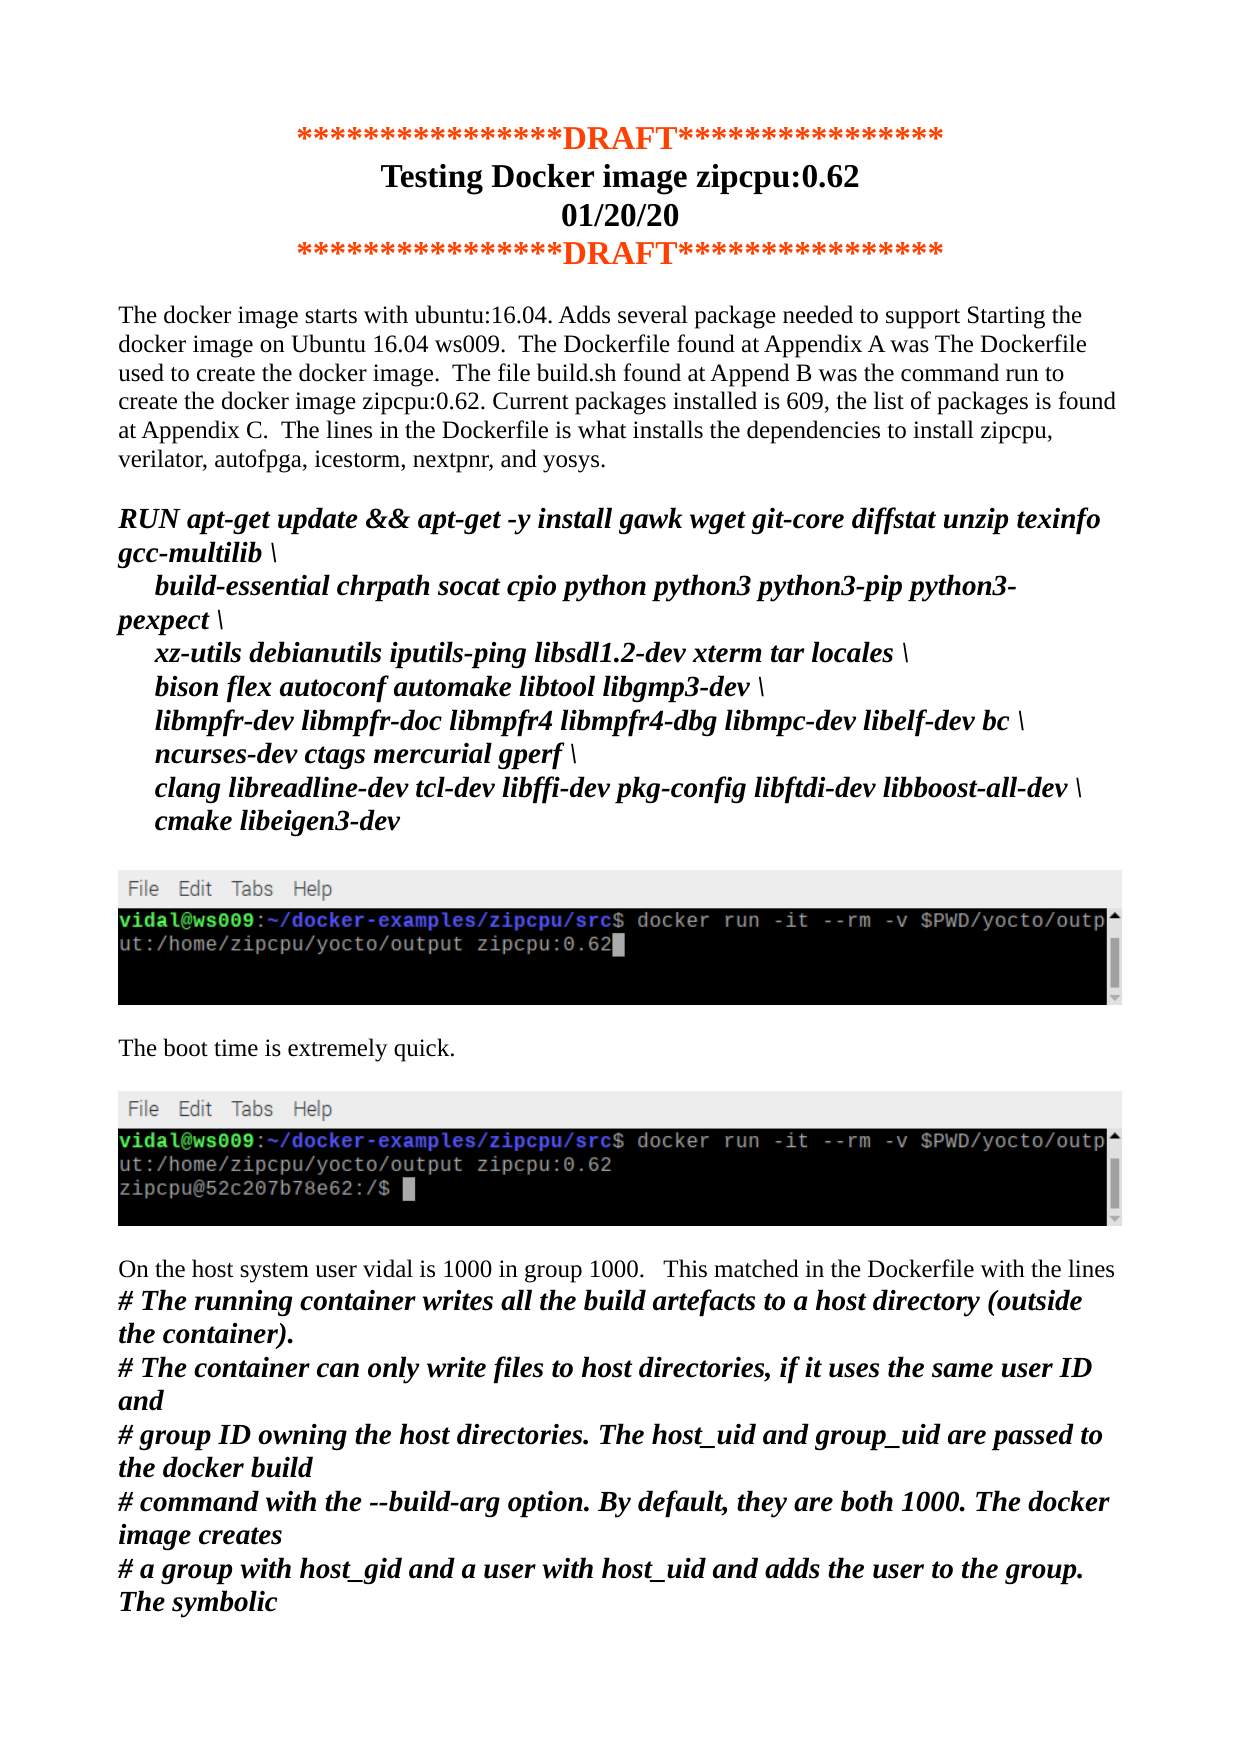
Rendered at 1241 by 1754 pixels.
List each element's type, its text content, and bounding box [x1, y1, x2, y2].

text The docker image starts with ubuntu:16.04. Adds several package needed to support Starting the docker image on Ubuntu 16.04 ws009. The Dockerfile found at Appendix A was The Dockerfile used to create the docker image. The file build.sh found at Append B was the command run to create the docker image zipcpu:0.62. Current packages installed is 609, the list of packages is found at Appendix C. The lines in the Dockerfile is what installs the dependencies to install zipcpu, verilator, autofpga, icestorm, nextpnr, and yosys. [118, 300, 1122, 473]
text 01/20/20 [118, 195, 1122, 233]
text RUN apt-get update && apt-get -y install gawk wget git-core diffstat unzip texinfo gcc-multilib \ [118, 501, 1122, 568]
picture [118, 1091, 1123, 1226]
text libmpfr-dev libmpfr-doc libmpfr4 libmpfr4-dbg libmpc-dev libelf-dev bc \ [118, 703, 1122, 736]
text bison flex autoconf automake libtool libgmp3-dev \ [118, 669, 1122, 703]
text cmake libeigen3-dev [118, 803, 1122, 837]
picture [118, 870, 1123, 1005]
text build-essential chrpath socat cpio python python3 python3-pip python3-pexpect \ [118, 568, 1122, 636]
text # a group with host_gid and a user with host_uid and adds the user to the group. The symbolic [118, 1551, 1122, 1618]
text xz-utils debianutils iputils-ping libsdl1.2-dev xterm tar locales \ [118, 636, 1122, 669]
text Testing Docker image zipcpu:0.62 [118, 156, 1122, 195]
text # group ID owning the host directories. The host_uid and group_uid are passed to the docker build [118, 1417, 1122, 1484]
text ****************DRAFT**************** [118, 118, 1122, 156]
text ****************DRAFT**************** [118, 233, 1122, 271]
text clang libreadline-dev tcl-dev libffi-dev pkg-config libftdi-dev libboost-all-dev \ [118, 770, 1122, 803]
text The boot time is extremely quick. [118, 1033, 1122, 1062]
text On the host system user vidal is 1000 in group 1000. This matched in the Dockerfile with the lines [118, 1254, 1122, 1283]
text ncurses-dev ctags mercurial gperf \ [118, 736, 1122, 770]
text # command with the --build-arg option. By default, they are both 1000. The docker image creates [118, 1484, 1122, 1551]
text # The container can only write files to host directories, if it uses the same user ID and [118, 1350, 1122, 1417]
text # The running container writes all the build artefacts to a host directory (outside the container). [118, 1283, 1122, 1350]
